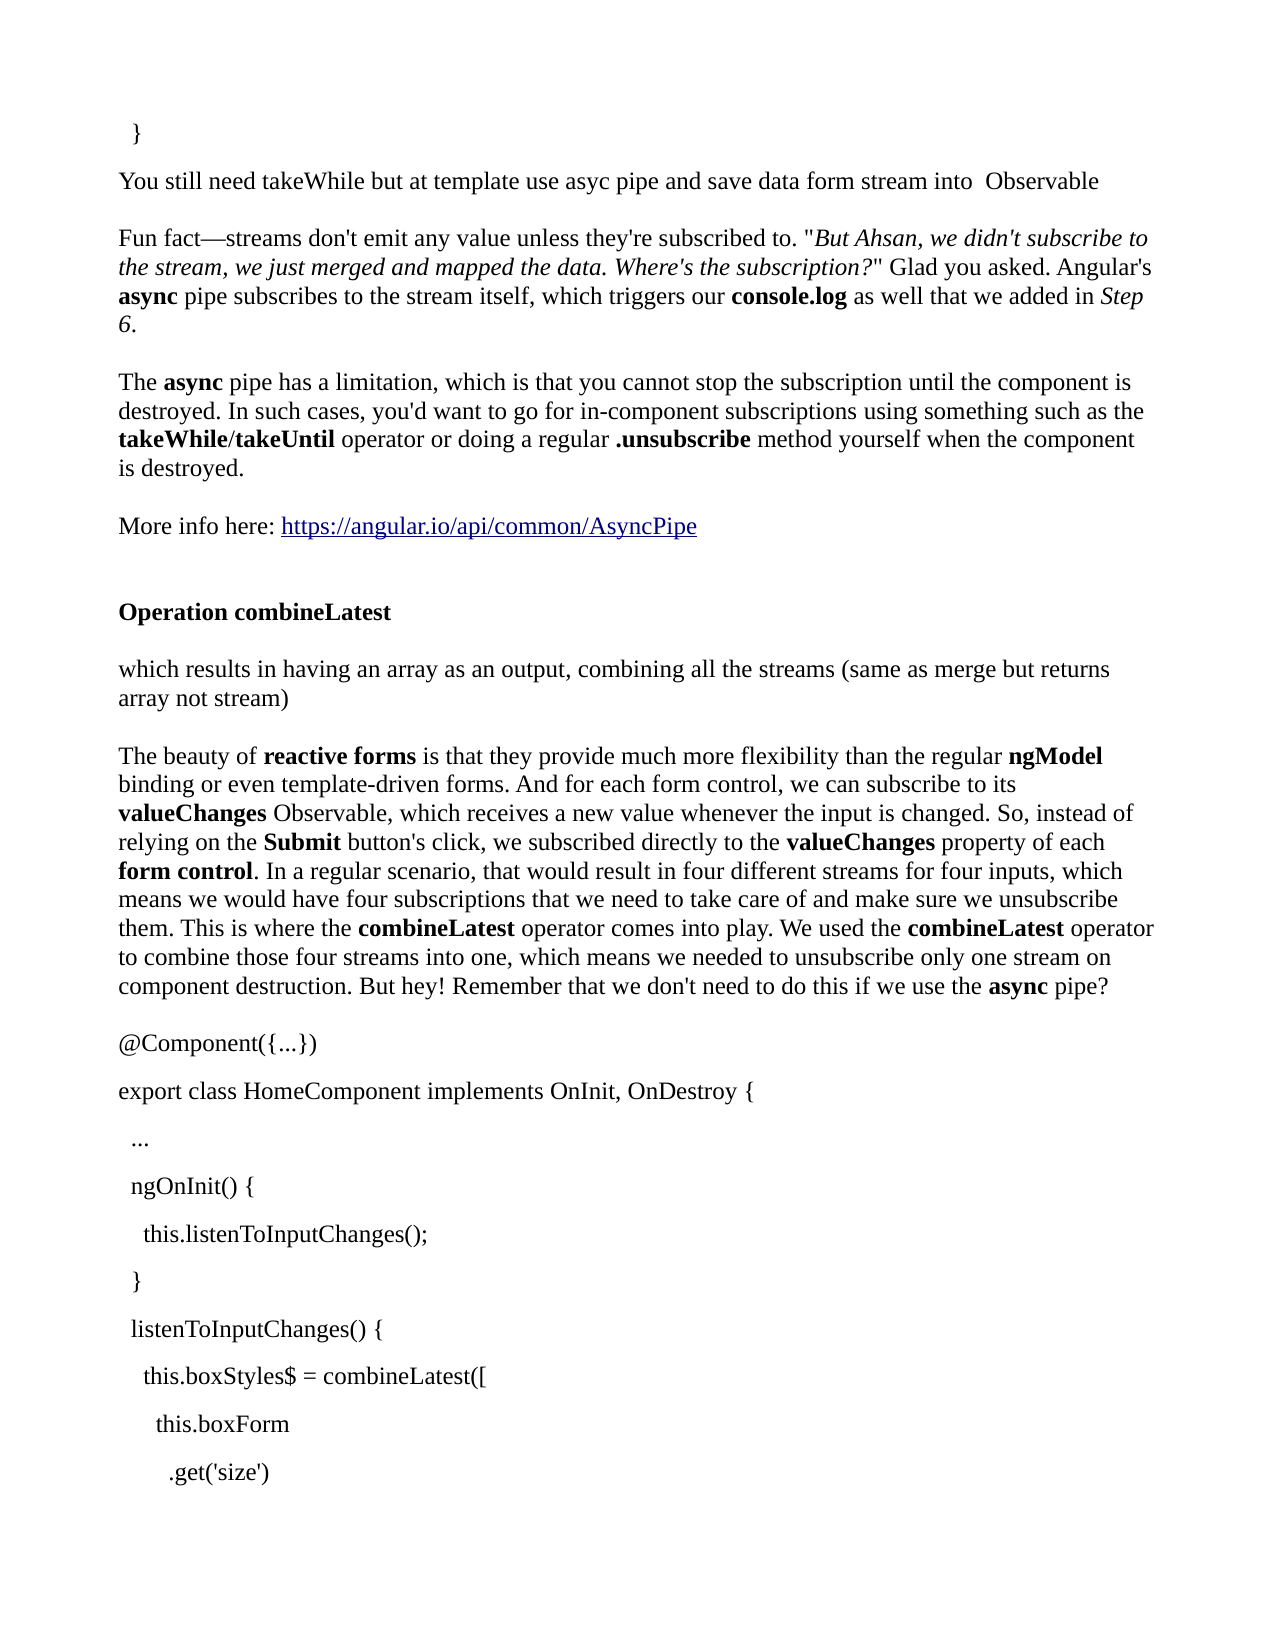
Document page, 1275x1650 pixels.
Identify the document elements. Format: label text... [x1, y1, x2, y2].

text Operation combineLatest [118, 568, 1157, 626]
text export class HomeComponent implements OnInit, OnDestroy { [118, 1076, 1157, 1104]
text listenToInputChanges() { [118, 1314, 1157, 1343]
text ngOnInit() { [118, 1171, 1157, 1200]
text ... [118, 1123, 1157, 1152]
text More info here: https://angular.io/api/common/AsyncPipe [118, 511, 1157, 539]
text } [118, 1266, 1157, 1295]
text which results in having an array as an output, combining all the streams (same as merge but returns array not stream) [118, 654, 1157, 712]
text this.listenToInputChanges(); [118, 1219, 1157, 1247]
text this.boxForm [118, 1409, 1157, 1438]
text The async pipe has a limitation, which is that you cannot stop the subscription until the component is destroyed. In such cases, you'd want to go for in-component subscriptions using something such as the takeWhile/takeUntil operator or doing a regular .unsubscribe method yourself when the component is destroyed. [118, 367, 1157, 482]
text this.boxStyles$ = combineLatest([ [118, 1361, 1157, 1390]
text Fun fact—streams don't emit any value unless they're subscribed to. "But Ahsan, we didn't subscribe to the stream, we just merged and mapped the data. Where's the subscription?" Glad you asked. Angular's async pipe subscribes to the stream itself, which triggers our console.log as well that we added in Step 6. [118, 223, 1157, 338]
text You still need takeWhile but at template use asyc pipe and save data form stream into Observable [118, 166, 1157, 194]
text @Component({...}) [118, 1028, 1157, 1057]
text } [118, 118, 1157, 147]
text .get('size') [118, 1457, 1157, 1485]
text The beauty of reactive forms is that they provide much more flexibility than the regular ngModel binding or even template-driven forms. And for each form control, we can subscribe to its valueChanges Observable, which receives a new value whenever the input is changed. So, instead of relying on the Submit button's click, we subscribed directly to the valueChanges property of each form control. In a regular scenario, that would result in four different streams for four inputs, which means we would have four subscriptions that we need to take care of and make sure we unsubscribe them. This is where the combineLatest operator comes into play. We used the combineLatest operator to combine those four streams into one, which means we needed to unsubscribe only one stream on component destruction. But hey! Remember that we don't need to do this if we use the async pipe? [118, 741, 1157, 999]
